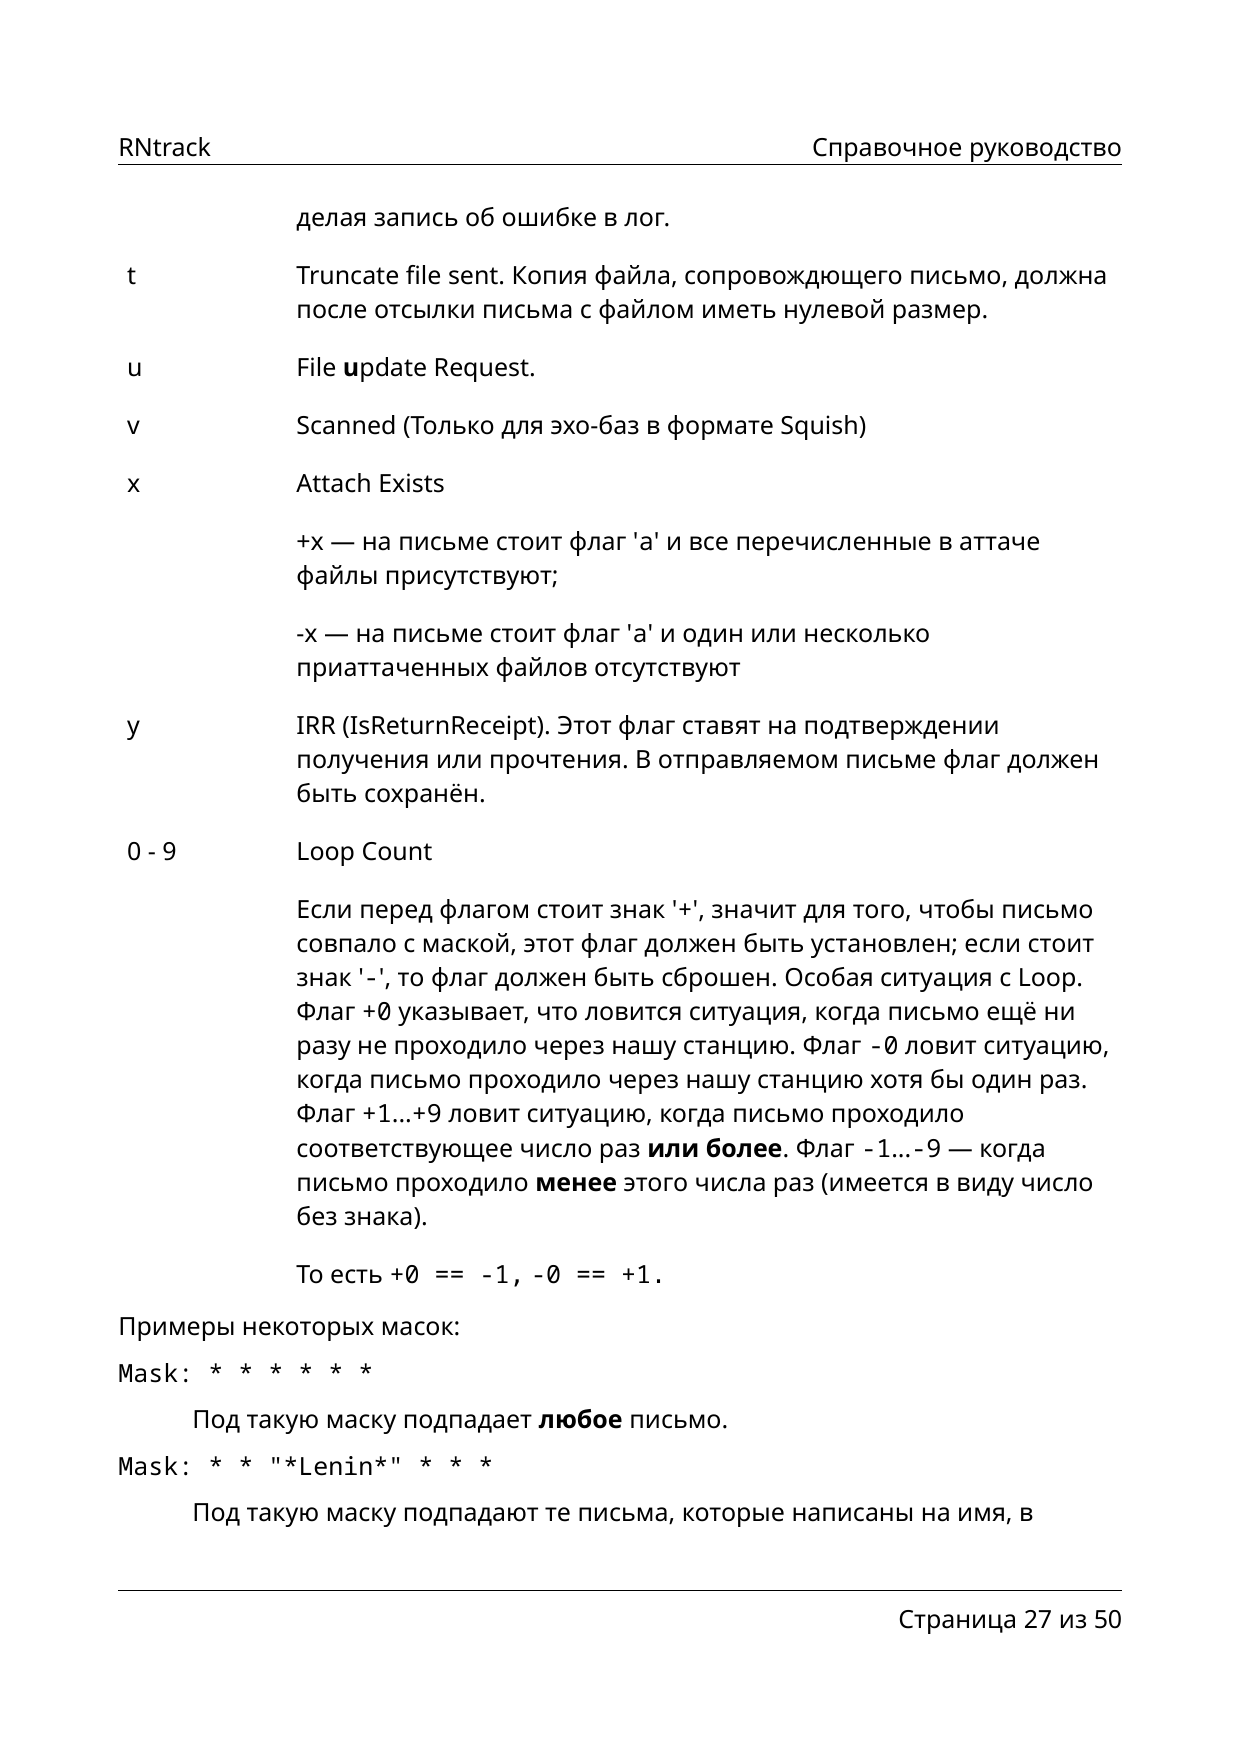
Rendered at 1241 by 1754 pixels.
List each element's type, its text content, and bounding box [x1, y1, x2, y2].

text Mask: * * "*Lenin*" * * * [118, 1448, 1122, 1482]
text Под такую маску подпадает любое письмо. [192, 1402, 1122, 1436]
table_cell [121, 194, 290, 252]
table_cell IRR (IsReturnReceipt). Этот флаг ставят на подтверждении получения или прочтения. В отправляемом письме флаг должен быть сохранён. [290, 702, 1122, 828]
text Mask: * * * * * * [118, 1355, 1122, 1389]
table_cell y [121, 702, 290, 828]
table_cell Если перед флагом стоит знак '+', значит для того, чтобы письмо совпало с маской, этот флаг должен быть установлен; если стоит знак '-', то флаг должен быть сброшен. Особая ситуация с Loop. Флаг +0 указывает, что ловится ситуация, когда письмо ещё ни разу не проходило через нашу станцию. Флаг -0 ловит ситуацию, когда письмо проходило через нашу станцию хотя бы один раз. Флаг +1...+9 ловит ситуацию, когда письмо проходило соответствующее число раз или более. Флаг -1...-9 — когда письмо проходило менее этого числа раз (имеется в виду число без знака). [290, 886, 1122, 1251]
text Примеры некоторых масок: [118, 1309, 1122, 1343]
table_cell [121, 518, 290, 610]
table_cell Truncate file sent. Копия файла, сопровождющего письмо, должна после отсылки письма с файлом иметь нулевой размер. [290, 252, 1122, 344]
table_cell t [121, 252, 290, 344]
table_cell [121, 886, 290, 1251]
table_cell x [121, 460, 290, 518]
table_cell Attach Exists [290, 460, 1122, 518]
table_cell [121, 1251, 290, 1309]
table_cell File update Request. [290, 344, 1122, 402]
table_cell [121, 610, 290, 702]
table_cell +x — на письме стоит флаг 'a' и все перечисленные в аттаче файлы присутствуют; [290, 518, 1122, 610]
table_cell -x — на письме стоит флаг 'a' и один или несколько приаттаченных файлов отсутствуют [290, 610, 1122, 702]
text Под такую маску подпадают те письма, которые написаны на имя, в [192, 1495, 1122, 1529]
table_cell делая запись об ошибке в лог. [290, 194, 1122, 252]
table_cell v [121, 402, 290, 460]
table_cell То есть +0 == -1, -0 == +1. [290, 1251, 1122, 1309]
table_cell u [121, 344, 290, 402]
table_cell 0 - 9 [121, 828, 290, 886]
table_cell Loop Count [290, 828, 1122, 886]
table_cell Scanned (Только для эхо-баз в формате Squish) [290, 402, 1122, 460]
